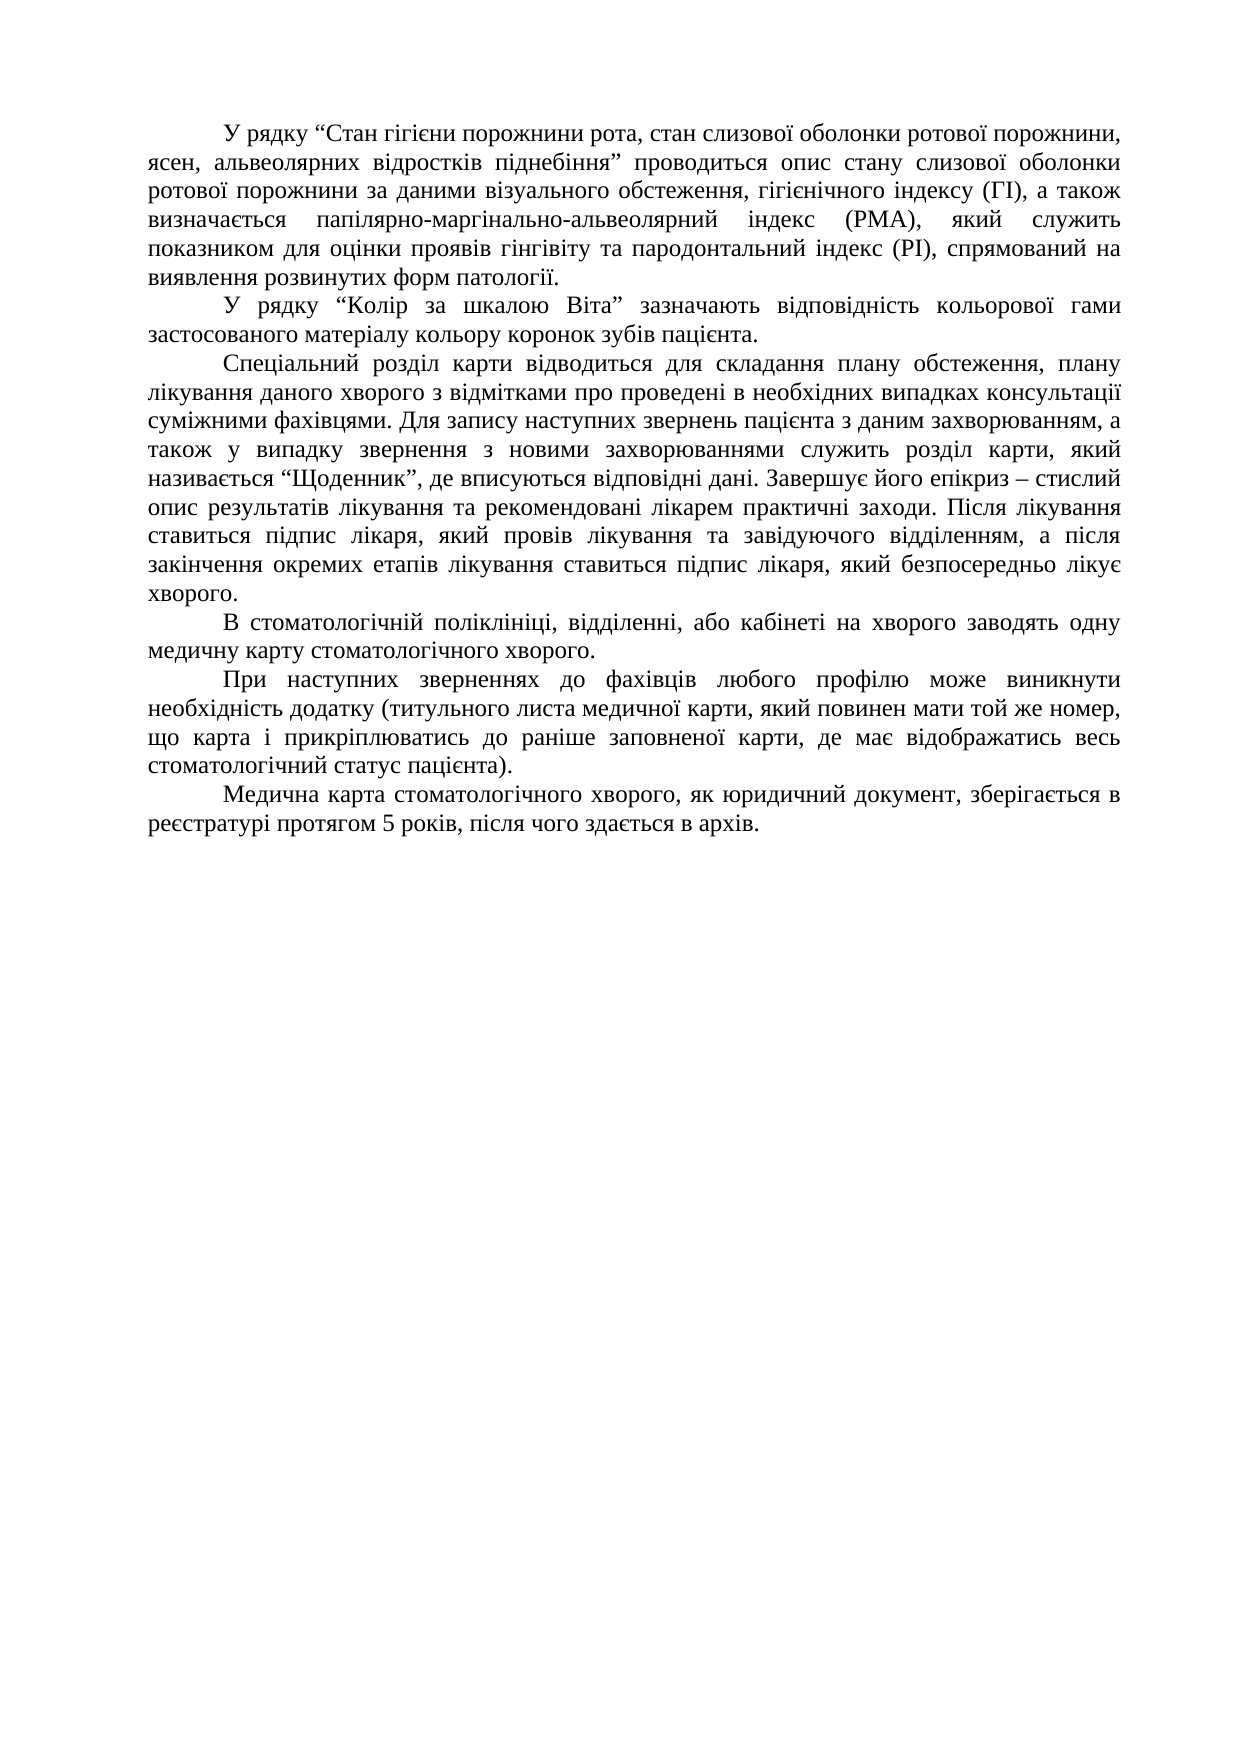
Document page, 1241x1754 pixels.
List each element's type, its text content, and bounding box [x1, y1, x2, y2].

text В стоматологічній поліклініці, відділенні, або кабінеті на хворого заводять одну медичну карту стоматологічного хворого. [148, 607, 1122, 664]
text У рядку “Стан гігієни порожнини рота, стан слизової оболонки ротової порожнини, ясен, альвеолярних відростків піднебіння” проводиться опис стану слизової оболонки ротової порожнини за даними візуального обстеження, гігієнічного індексу (ГІ), а також визначається папілярно-маргінально-альвеолярний індекс (РМА), який служить показником для оцінки проявів гінгівіту та пародонтальний індекс (РІ), спрямований на виявлення розвинутих форм патології. [148, 118, 1122, 291]
text При наступних зверненнях до фахівців любого профілю може виникнути необхідність додатку (титульного листа медичної карти, який повинен мати той же номер, що карта і прикріплюватись до раніше заповненої карти, де має відображатись весь стоматологічний статус пацієнта). [148, 664, 1122, 779]
text У рядку “Колір за шкалою Віта” зазначають відповідність кольорової гами застосованого матеріалу кольору коронок зубів пацієнта. [148, 291, 1122, 348]
text Медична карта стоматологічного хворого, як юридичний документ, зберігається в реєстратурі протягом 5 років, після чого здається в архів. [148, 779, 1122, 837]
text Спеціальний розділ карти відводиться для складання плану обстеження, плану лікування даного хворого з відмітками про проведені в необхідних випадках консультації суміжними фахівцями. Для запису наступних звернень пацієнта з даним захворюванням, а також у випадку звернення з новими захворюваннями служить розділ карти, який називається “Щоденник”, де вписуються відповідні дані. Завершує його епікриз – стислий опис результатів лікування та рекомендовані лікарем практичні заходи. Після лікування ставиться підпис лікаря, який провів лікування та завідуючого відділенням, а після закінчення окремих етапів лікування ставиться підпис лікаря, який безпосередньо лікує хворого. [148, 348, 1122, 607]
